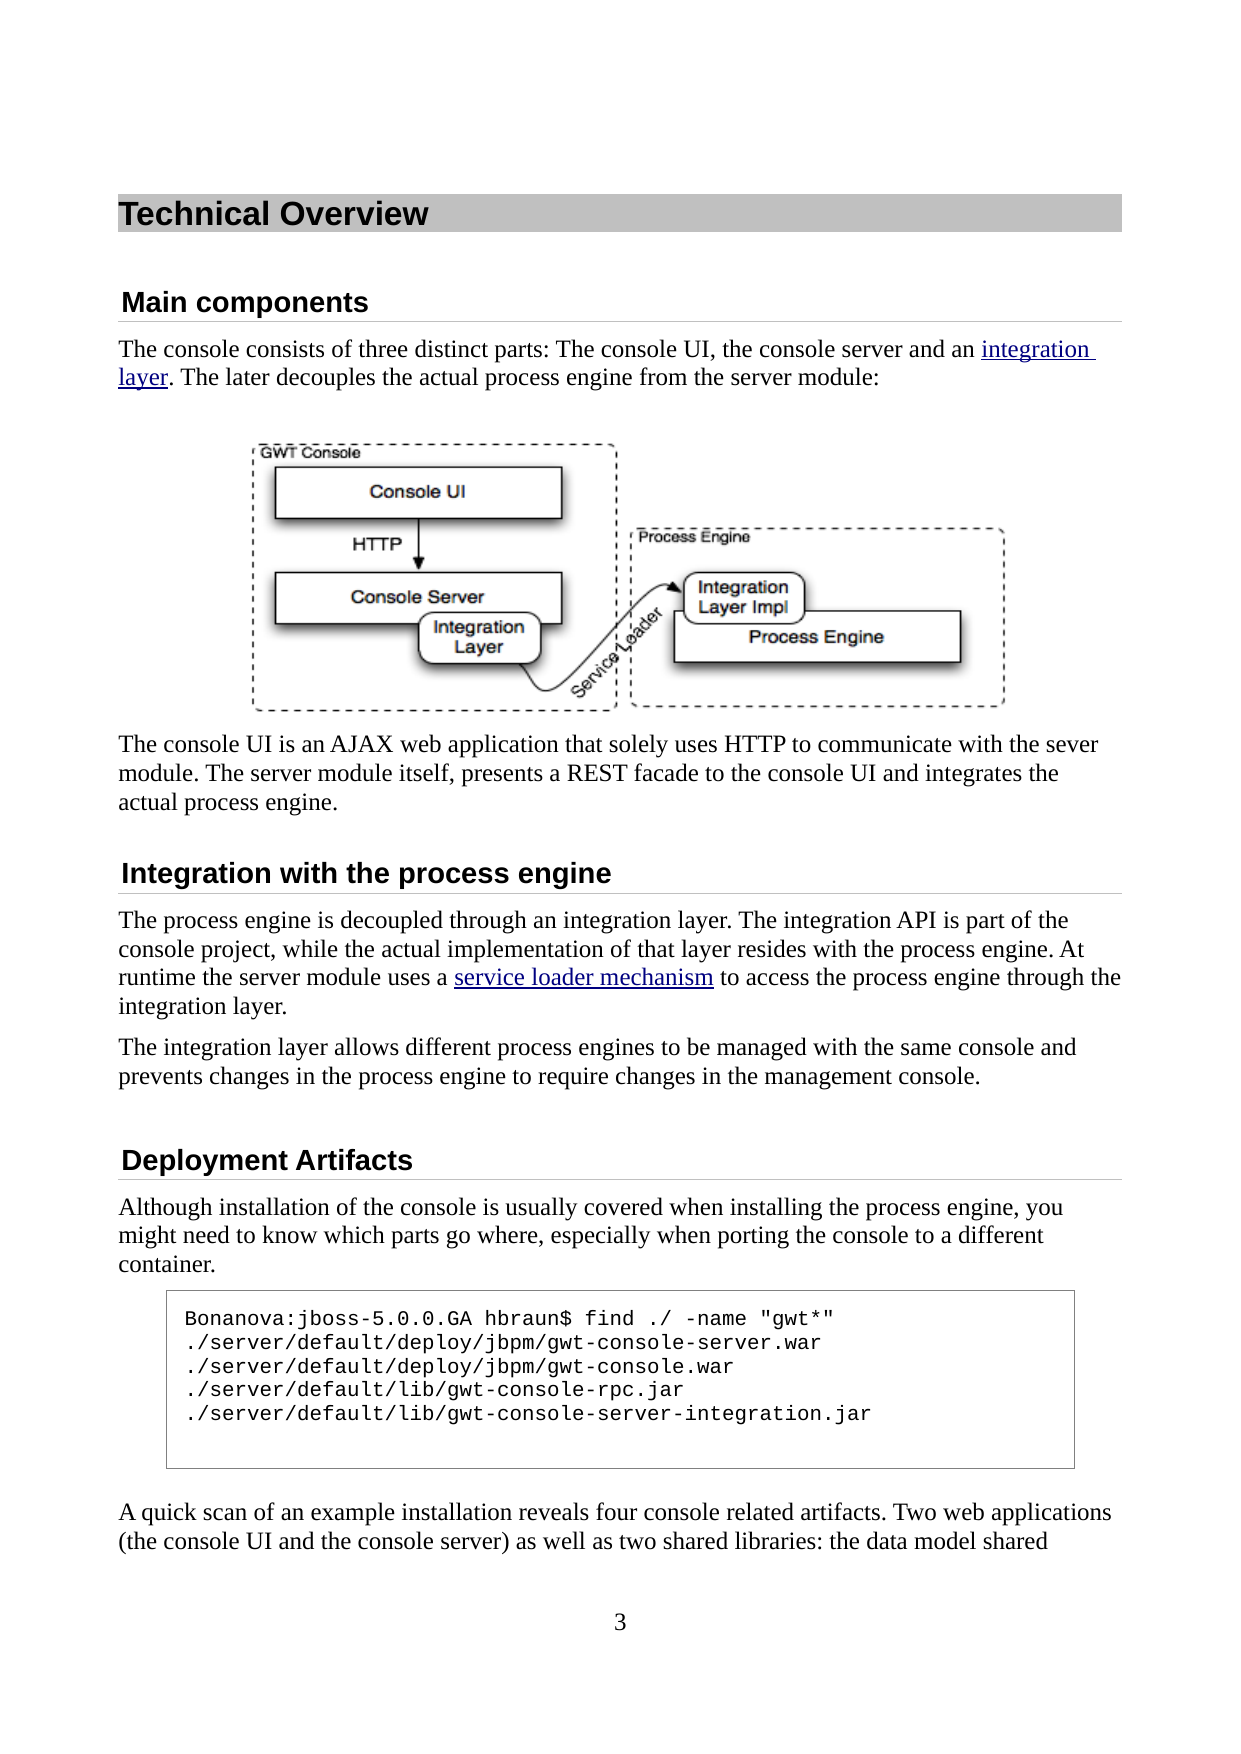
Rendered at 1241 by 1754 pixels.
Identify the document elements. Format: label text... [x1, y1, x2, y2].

text ./server/default/deploy/jbpm/gwt-console.war [167, 1338, 1074, 1361]
text Although installation of the console is usually covered when installing the process engine, you might need to know which parts go where, especially when porting the console to a different container. [118, 1192, 1122, 1278]
subtitle Main components [118, 282, 1122, 321]
text ./server/default/lib/gwt-console-server-integration.jar [167, 1385, 1074, 1427]
text The console UI is an AJAX web application that solely uses HTTP to communicate with the sever module. The server module itself, presents a REST facade to the console UI and integrates the actual process engine. [118, 404, 1122, 816]
text ./server/default/deploy/jbpm/gwt-console-server.war [167, 1314, 1074, 1338]
text The integration layer allows different process engines to be managed with the same console and prevents changes in the process engine to require changes in the management console. [118, 1032, 1122, 1090]
text The process engine is decoupled through an integration layer. The integration API is part of the console project, while the actual implementation of that layer resides with the process engine. At runtime the server module uses a service loader mechanism to access the process engine through the integration layer. [118, 905, 1122, 1020]
subtitle Deployment Artifacts [118, 1140, 1122, 1179]
text The console consists of three distinct parts: The console UI, the console server and an integration layer. The later decouples the actual process engine from the server module: [118, 334, 1122, 391]
text Bonanova:jboss-5.0.0.GA hbraun$ find ./ -name "gwt*" [167, 1291, 1074, 1314]
text A quick scan of an example installation reveals four console related artifacts. Two web applications (the console UI and the console server) as well as two shared libraries: the data model shared [118, 1497, 1122, 1555]
text ./server/default/lib/gwt-console-rpc.jar [167, 1361, 1074, 1385]
subtitle Integration with the process engine [118, 853, 1122, 893]
subtitle Technical Overview [118, 194, 1122, 232]
picture [231, 424, 1025, 730]
